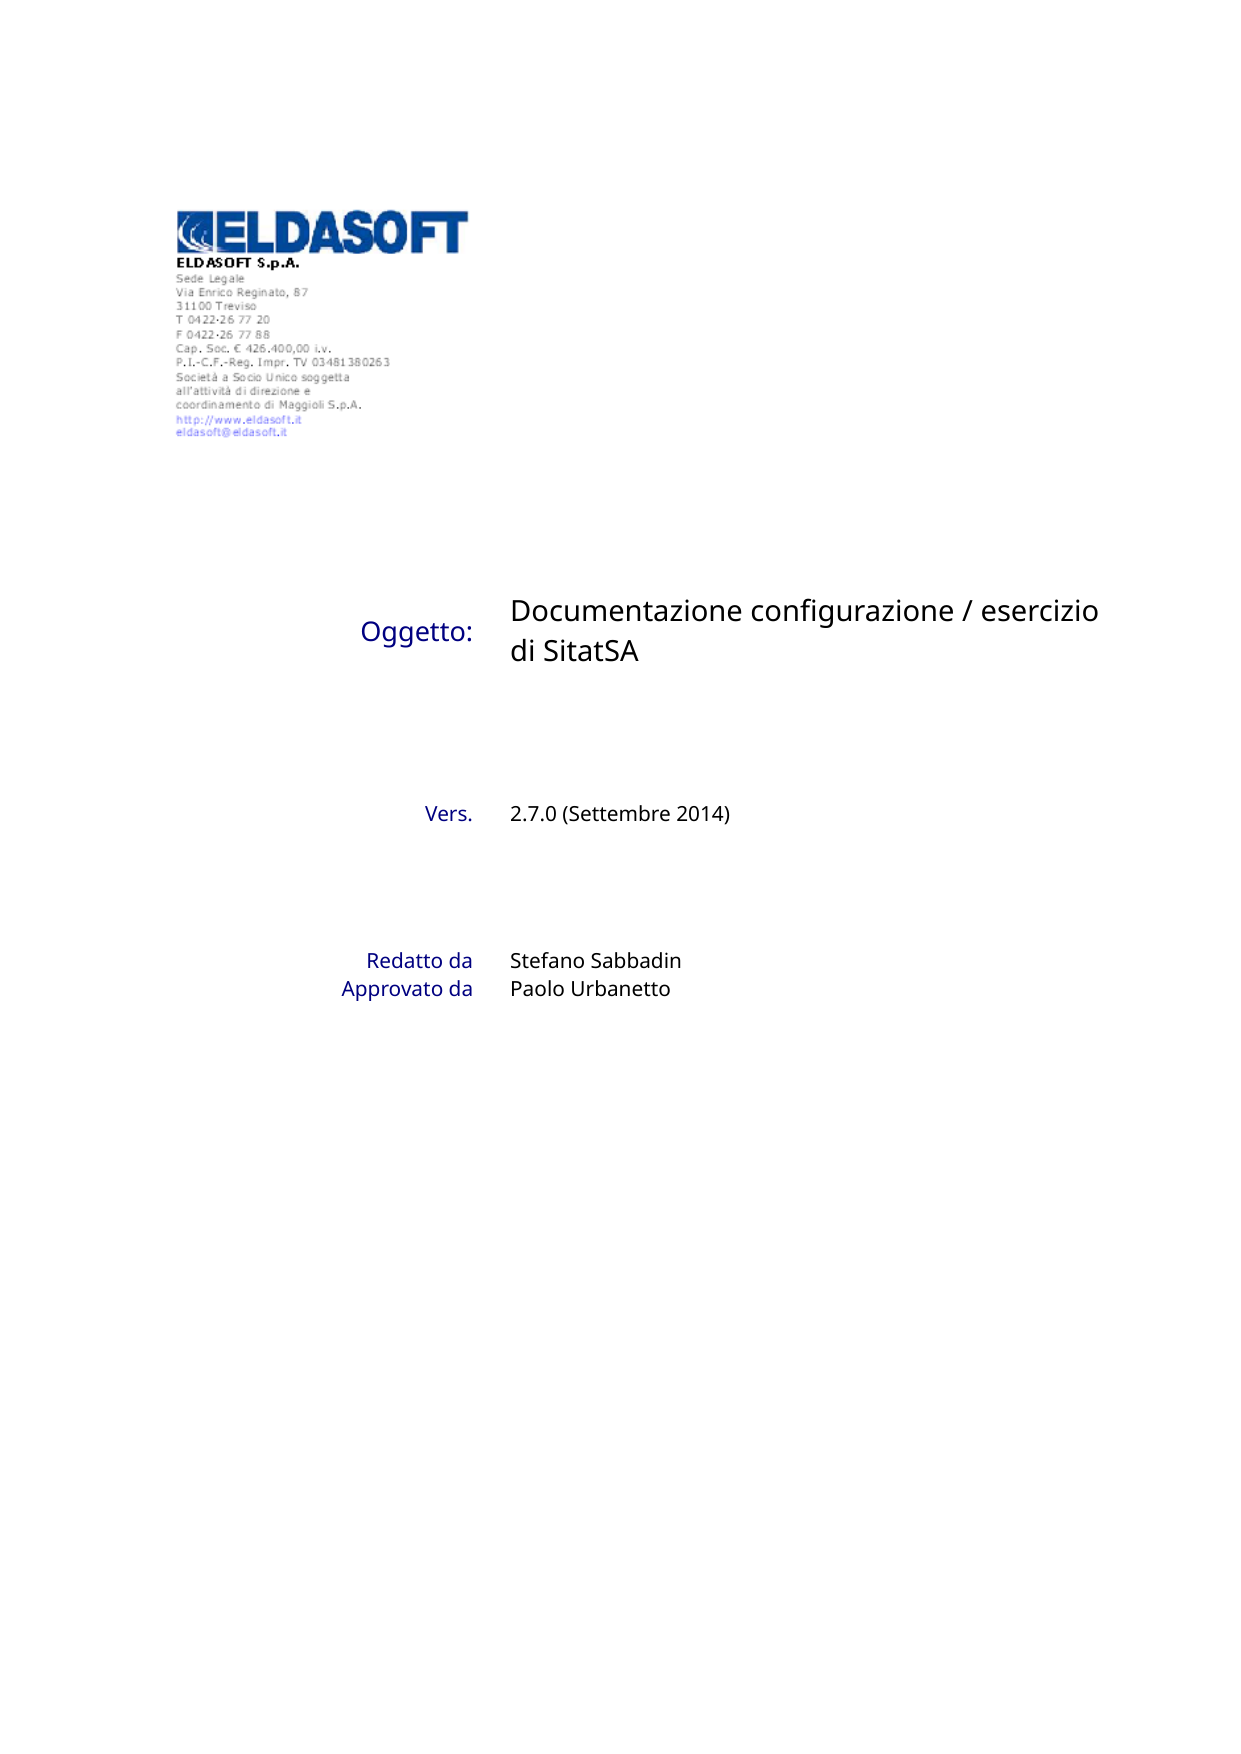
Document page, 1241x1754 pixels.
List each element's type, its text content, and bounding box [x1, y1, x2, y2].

table_cell [480, 591, 510, 670]
table_cell [480, 670, 510, 729]
table_header [480, 148, 510, 502]
table_cell [147, 857, 480, 946]
table_cell [480, 729, 510, 769]
table_cell [480, 857, 510, 946]
table_cell Vers. [147, 769, 480, 857]
table_cell [510, 502, 1107, 591]
table_cell [147, 1131, 480, 1220]
table_cell Stefano Sabbadin [510, 946, 1107, 974]
table_cell [510, 1091, 1107, 1131]
table_cell [147, 1003, 480, 1091]
table_cell [480, 974, 510, 1003]
table_header [147, 148, 480, 502]
table_cell Paolo Urbanetto [510, 974, 1107, 1003]
table_cell [480, 1091, 510, 1131]
table_cell [510, 1003, 1107, 1091]
table_cell [147, 670, 480, 729]
table_cell Oggetto: [147, 591, 480, 670]
table_cell [510, 857, 1107, 946]
table_cell [510, 1131, 1107, 1220]
table_header [510, 148, 1107, 502]
table_cell Redatto da [147, 946, 480, 974]
table_cell [480, 946, 510, 974]
table_cell Approvato da [147, 974, 480, 1003]
table_cell [480, 502, 510, 591]
table_cell [147, 502, 480, 591]
table_cell Documentazione configurazione / esercizio di SitatSA [510, 591, 1107, 670]
table_cell [480, 1131, 510, 1220]
table_cell [480, 1003, 510, 1091]
table_cell [510, 670, 1107, 729]
table_cell [480, 769, 510, 857]
table_cell [510, 729, 1107, 769]
table_cell [147, 1091, 480, 1131]
table_cell 2.7.0 (Settembre 2014) [510, 769, 1107, 857]
table_cell [147, 729, 480, 769]
